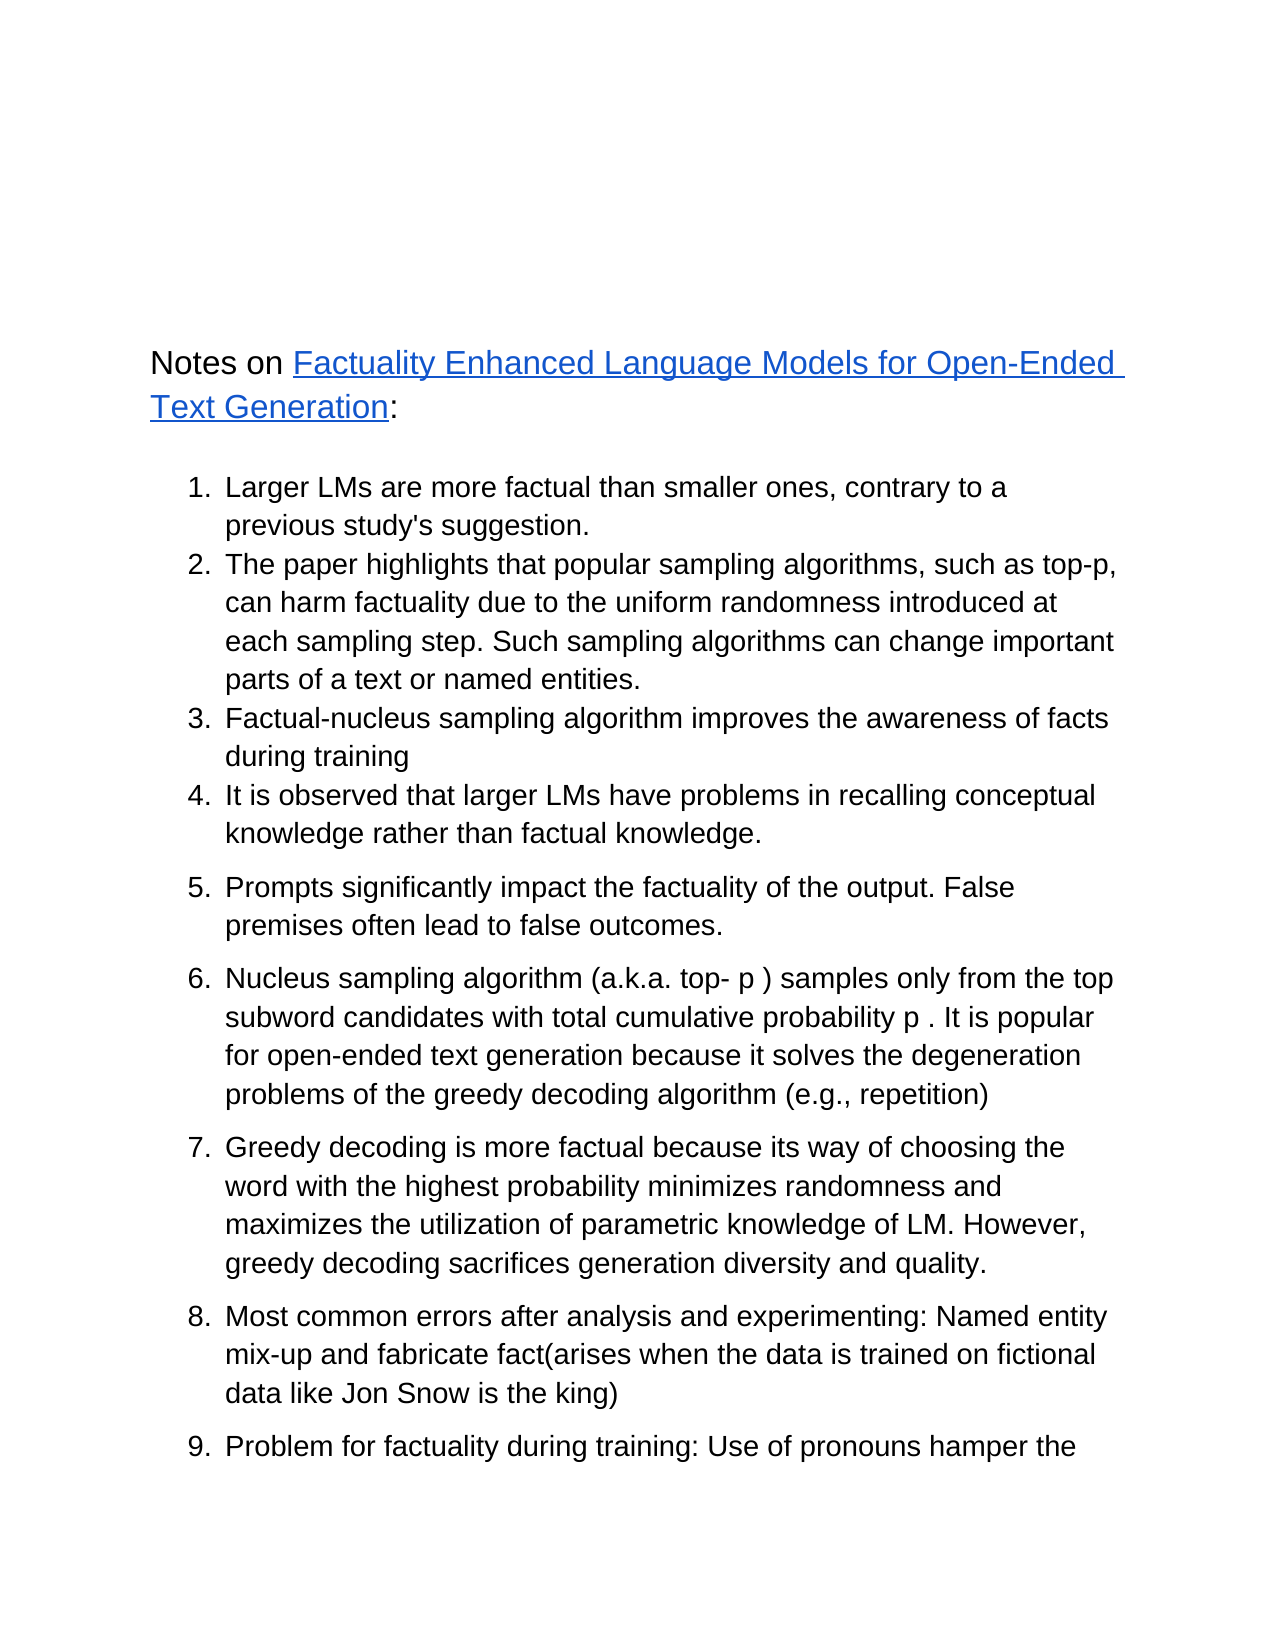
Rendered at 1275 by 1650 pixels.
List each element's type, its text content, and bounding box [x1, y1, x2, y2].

text Notes on Factuality Enhanced Language Models for Open-Ended Text Generation: [150, 343, 1125, 425]
list Problem for factuality during training: Use of pronouns hamper the [187, 1429, 1125, 1462]
list Nucleus sampling algorithm (a.k.a. top- p ) samples only from the top subword candidates with total cumulative probability p . It is popular for open-ended text generation because it solves the degeneration problems of the greedy decoding algorithm (e.g., repetition) [187, 961, 1125, 1110]
list Larger LMs are more factual than smaller ones, contrary to a previous study's suggestion. [187, 469, 1125, 542]
list Greedy decoding is more factual because its way of choosing the word with the highest probability minimizes randomness and maximizes the utilization of parametric knowledge of LM. However, greedy decoding sacrifices generation diversity and quality. [187, 1130, 1125, 1279]
list It is observed that larger LMs have problems in recalling conceptual knowledge rather than factual knowledge. [187, 778, 1125, 850]
list Prompts significantly impact the factuality of the output. False premises often lead to false outcomes. [187, 869, 1125, 942]
list The paper highlights that popular sampling algorithms, such as top-p, can harm factuality due to the uniform randomness introduced at each sampling step. Such sampling algorithms can change important parts of a text or named entities. [187, 547, 1125, 696]
list Factual-nucleus sampling algorithm improves the awareness of facts during training [187, 701, 1125, 773]
list Most common errors after analysis and experimenting: Named entity mix-up and fabricate fact(arises when the data is trained on fictional data like Jon Snow is the king) [187, 1299, 1125, 1409]
